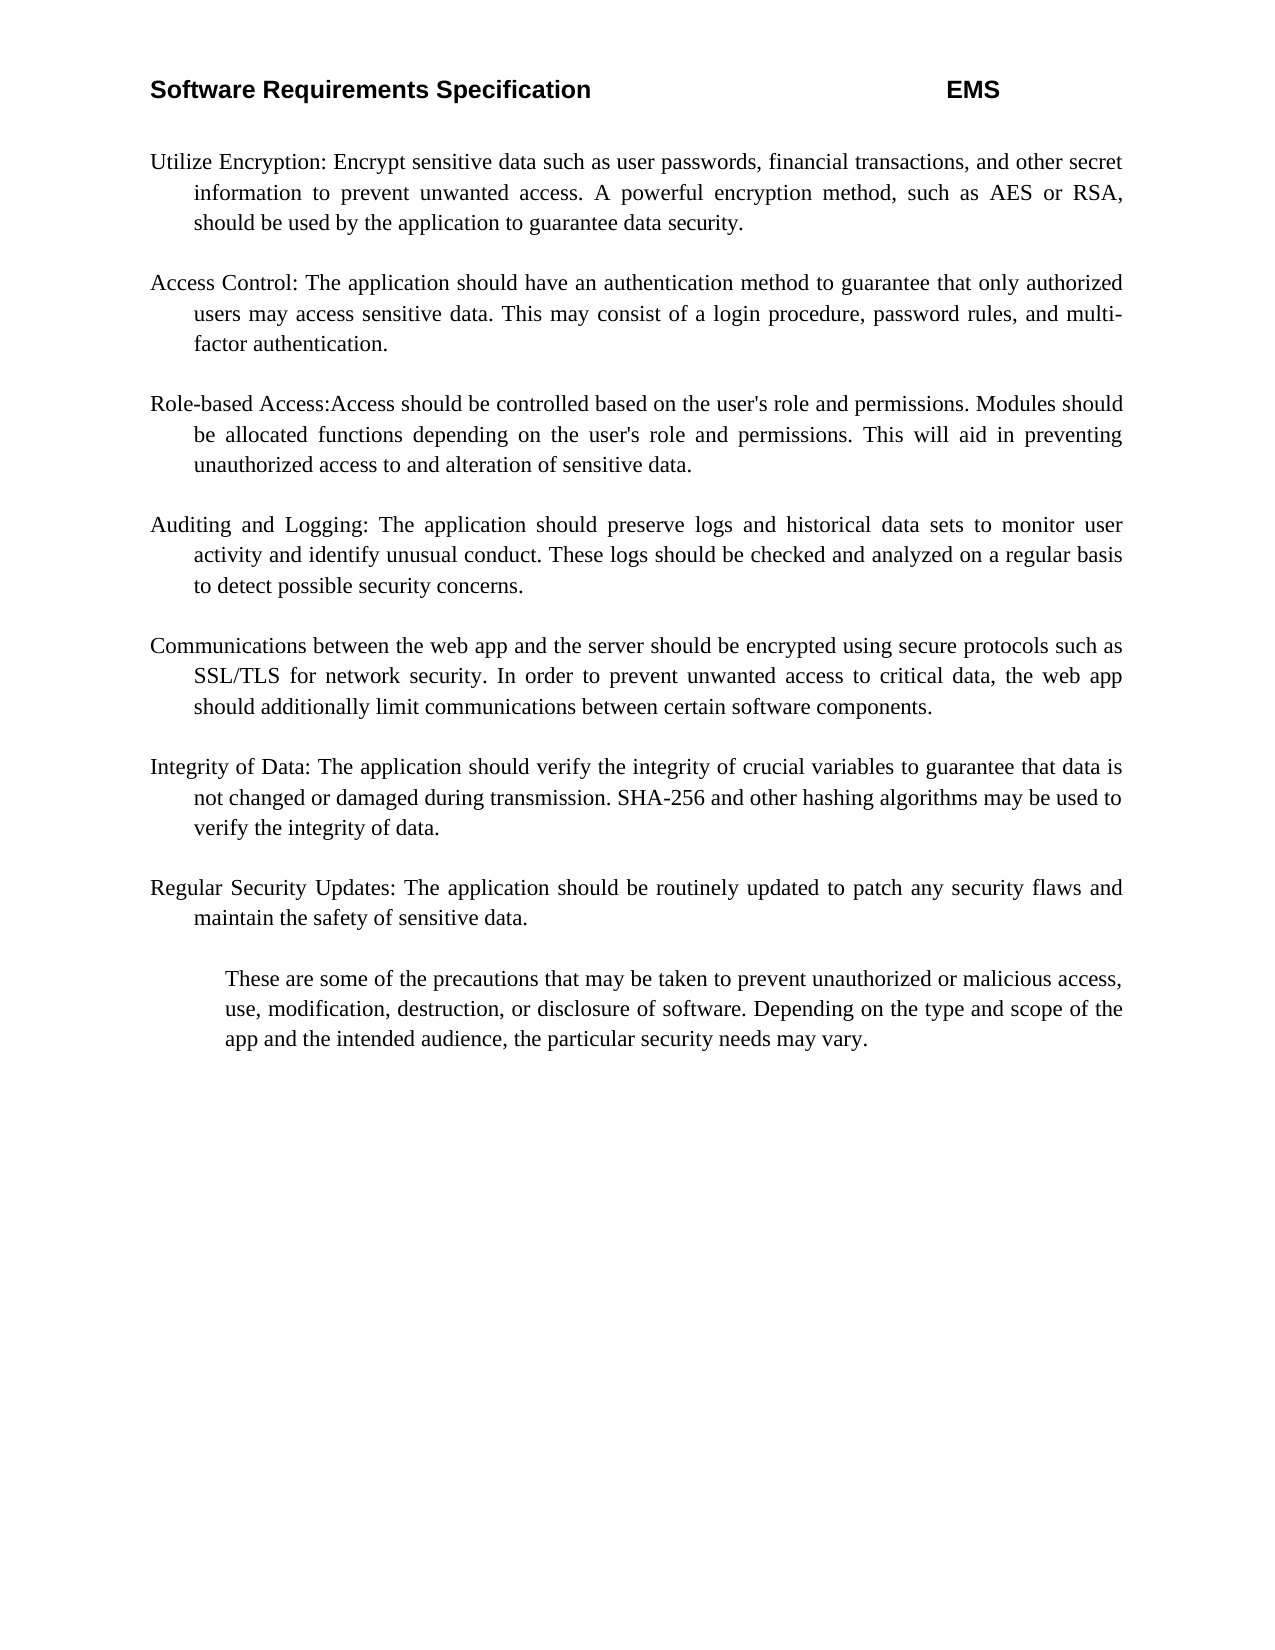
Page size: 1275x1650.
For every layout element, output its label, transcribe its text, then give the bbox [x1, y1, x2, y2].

text Utilize Encryption: Encrypt sensitive data such as user passwords, financial transactions, and other secret information to prevent unwanted access. A powerful encryption method, such as AES or RSA, should be used by the application to guarantee data security. [150, 148, 1124, 235]
text These are some of the precautions that may be taken to prevent unauthorized or malicious access, use, modification, destruction, or disclosure of software. Depending on the type and scope of the app and the intended audience, the particular security needs may vary. [225, 965, 1124, 1052]
text Regular Security Updates: The application should be routinely updated to patch any security flaws and maintain the safety of sensitive data. [150, 874, 1124, 931]
text Auditing and Logging: The application should preserve logs and historical data sets to monitor user activity and identify unusual conduct. These logs should be checked and analyzed on a regular basis to detect possible security concerns. [150, 511, 1125, 598]
text Access Control: The application should have an authentication method to guarantee that only authorized users may access sensitive data. This may consist of a login procedure, password rules, and multi-factor authentication. [150, 269, 1125, 356]
text Communications between the web app and the server should be encrypted using secure protocols such as SSL/TLS for network security. In order to prevent unwanted access to critical data, the web app should additionally limit communications between certain software components. [150, 632, 1125, 719]
text Role-based Access:Access should be controlled based on the user's role and permissions. Modules should be allocated functions depending on the user's role and permissions. This will aid in preventing unauthorized access to and alteration of sensitive data. [150, 390, 1125, 477]
text Integrity of Data: The application should verify the integrity of crucial variables to guarantee that data is not changed or damaged during transmission. SHA-256 and other hashing algorithms may be used to verify the integrity of data. [150, 753, 1124, 840]
